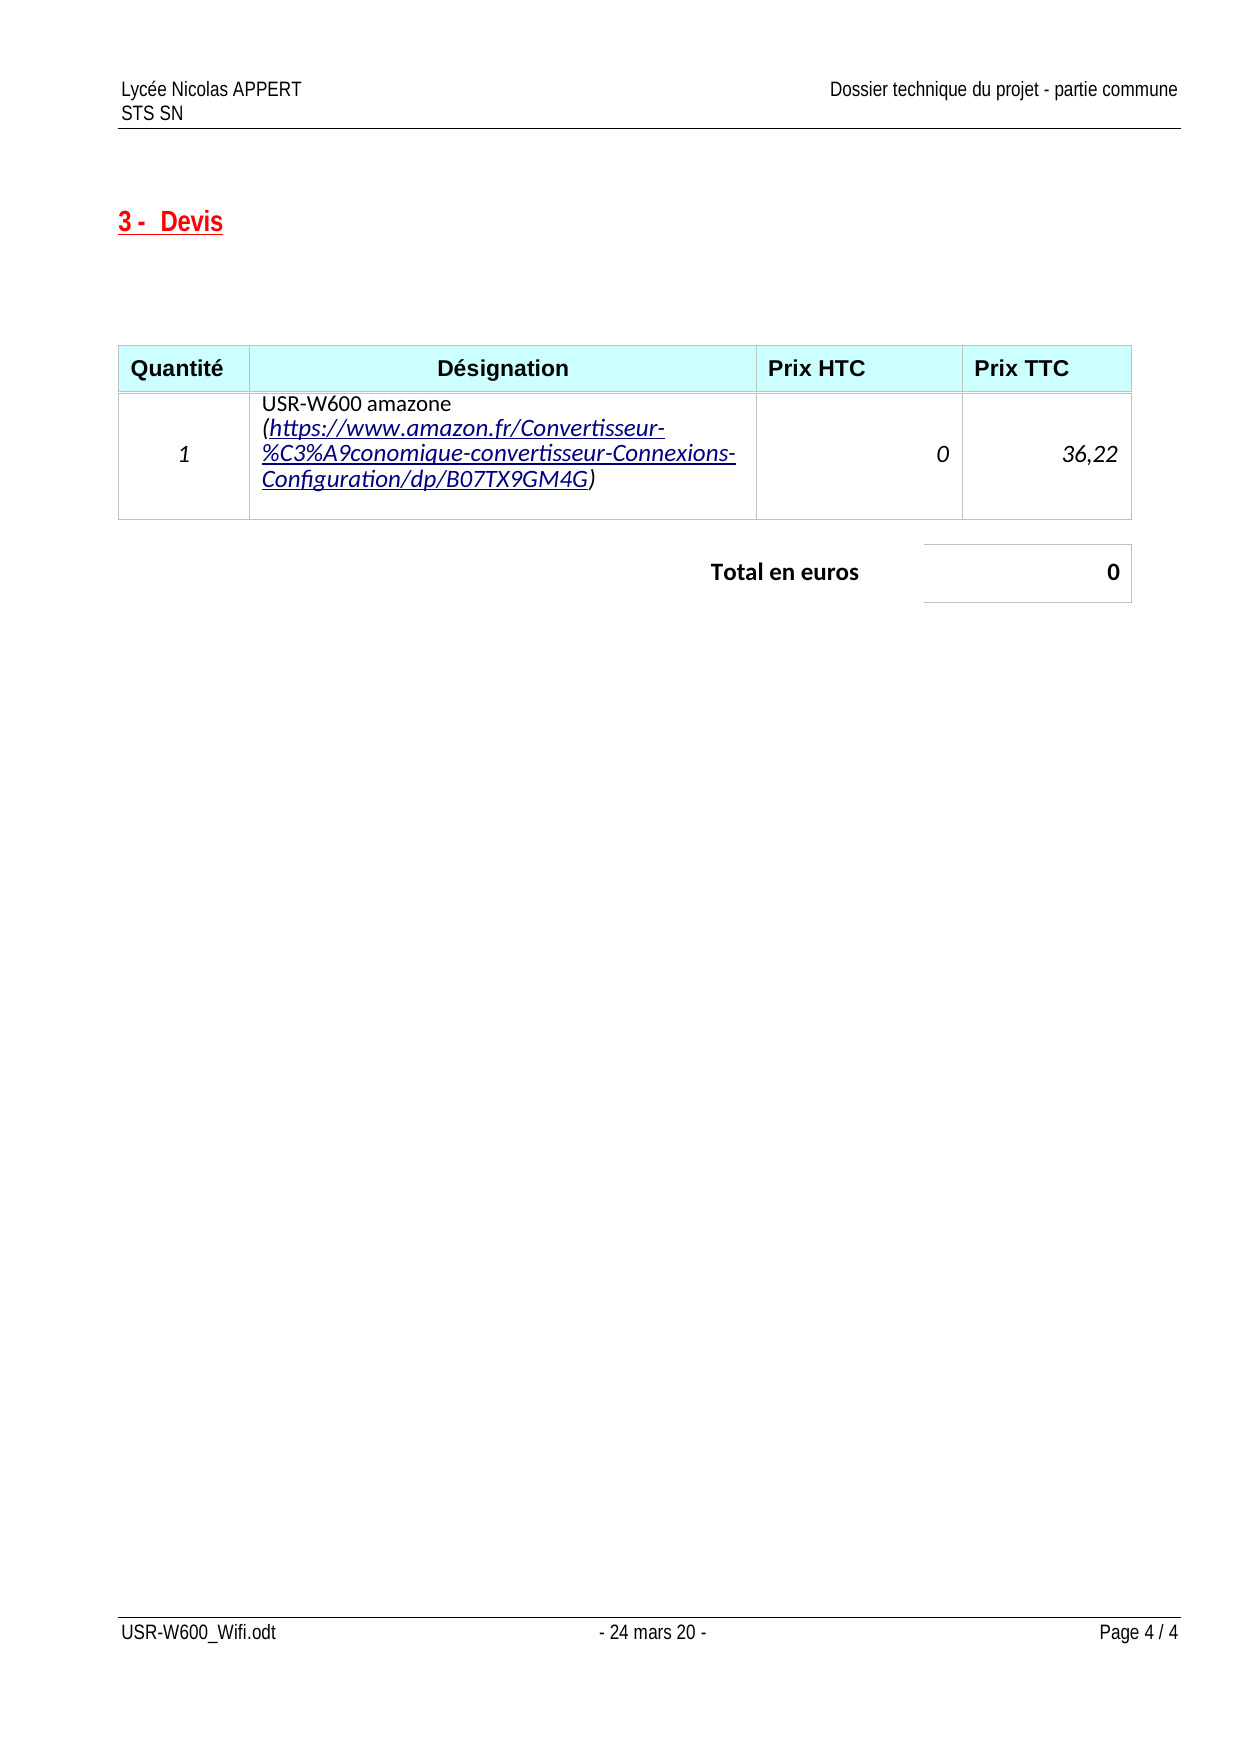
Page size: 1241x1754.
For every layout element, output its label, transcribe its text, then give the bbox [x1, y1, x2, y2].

table_cell 36,22 [963, 394, 1131, 519]
subtitle Devis [118, 205, 1181, 238]
table_header Prix TTC [963, 346, 1131, 391]
table_header 36,22 [924, 545, 1131, 602]
table_header Quantité [119, 346, 249, 391]
table_header Désignation [250, 346, 756, 391]
table_header Prix HTC [757, 346, 962, 391]
table_cell 28,98 [757, 394, 962, 519]
table_header Total en euros [699, 544, 924, 603]
table_cell 1 [119, 394, 249, 519]
table_cell USR-W600 amazone (https://www.amazon.fr/Convertisseur-%C3%A9conomique-convertisseur-Connexions-Configuration/dp/B07TX9GM4G) [250, 394, 756, 519]
